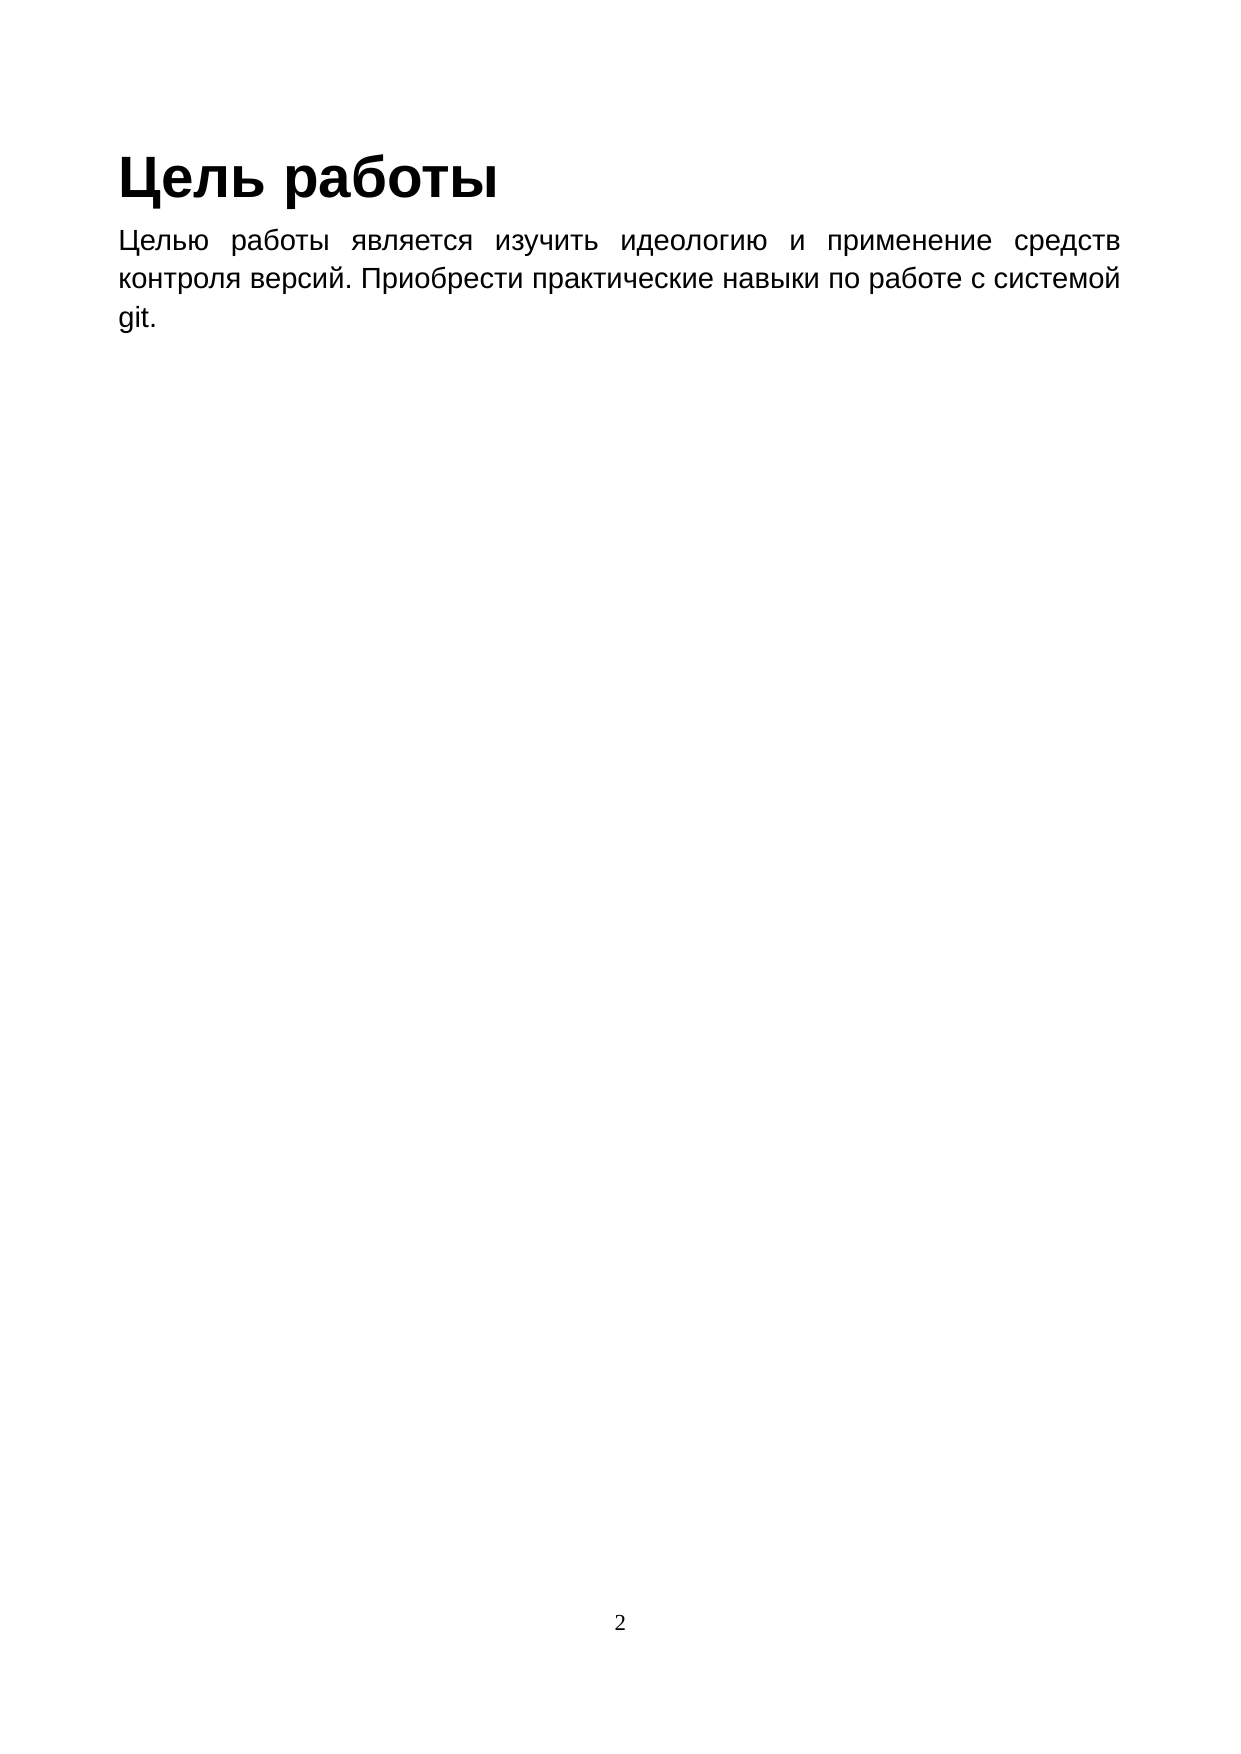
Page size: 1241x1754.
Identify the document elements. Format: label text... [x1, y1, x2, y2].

text Целью работы является изучить идеологию и применение средств контроля версий. Приобрести практические навыки по работе с системой git. [118, 223, 1122, 333]
title Цель работы [118, 143, 1122, 210]
